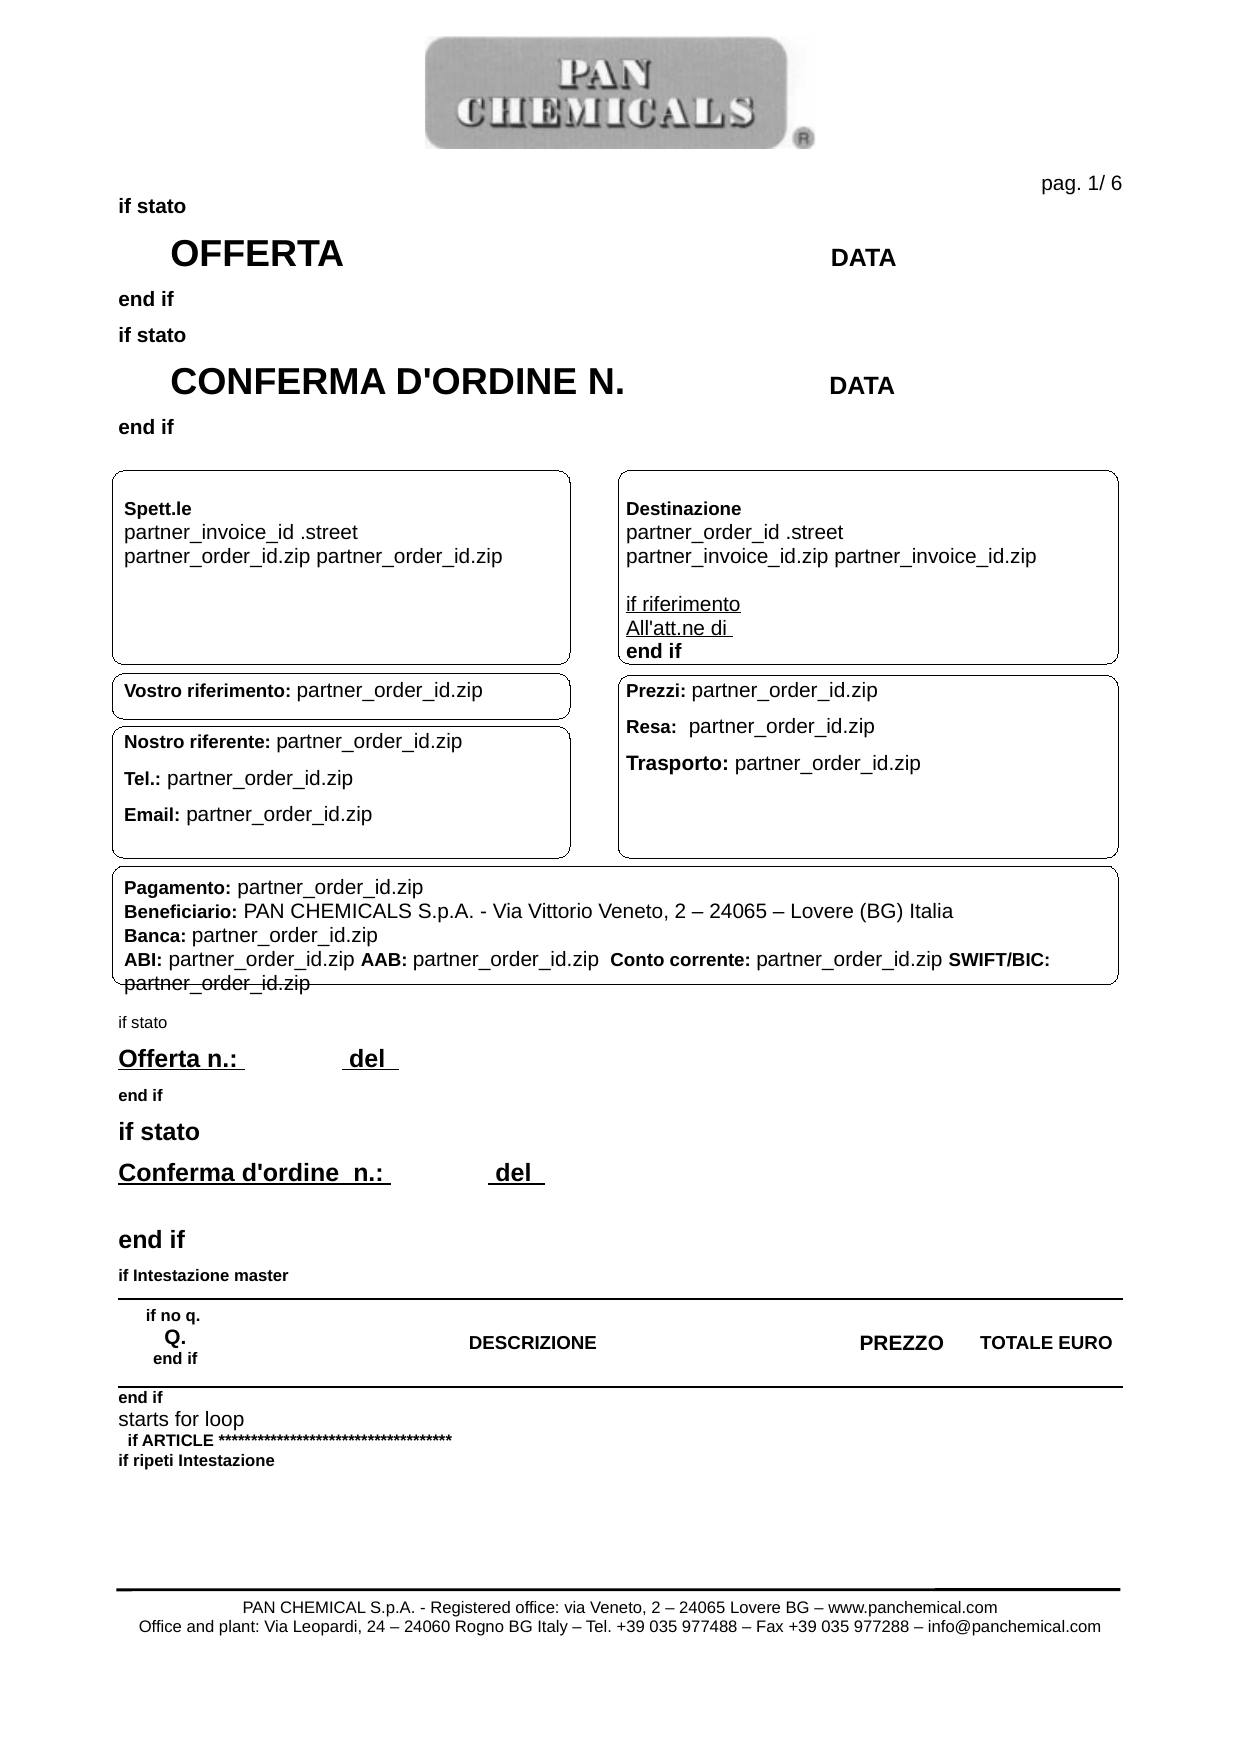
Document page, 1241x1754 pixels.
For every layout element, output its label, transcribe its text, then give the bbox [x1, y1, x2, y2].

text if ripeti Intestazione [118, 1450, 1122, 1469]
picture [424, 36, 816, 149]
table_cell Vostro riferimento: partner_order_id.zip [118, 672, 620, 723]
table_cell Nostro riferente: partner_order_id.zip Tel.: partner_order_id.zip Email: partner_order_id.zip [118, 724, 620, 867]
text if stato [118, 1013, 1122, 1032]
text starts for loop [118, 1407, 1122, 1431]
text if ARTICLE ************************************ [118, 1431, 1122, 1450]
text end if [118, 1086, 1122, 1105]
text Offerta n.: <o.name> del <o.date_order> [118, 1044, 1122, 1073]
text Conferma d'ordine n.: <o.name> del <o.date_order> [118, 1158, 1122, 1187]
table_header PREZZO [834, 1300, 969, 1386]
subtitle end if [118, 1225, 1122, 1253]
table_cell Pagamento: partner_order_id.zip Beneficiario: PAN CHEMICALS S.p.A. - Via Vittorio Veneto, 2 – 24065 – Lovere (BG) Italia Banca: partner_order_id.zip ABI: partner_order_id.zip AAB: partner_order_id.zip Conto corrente: partner_order_id.zip SWIFT/BIC: partner_order_id.zip [118, 869, 1122, 1013]
table_header TOTALE EURO [970, 1300, 1123, 1386]
text if stato [118, 1117, 1122, 1146]
text if Intestazione master [118, 1266, 1122, 1285]
table_cell Prezzi: partner_order_id.zip Resa: partner_order_id.zip Trasporto: partner_order_id.zip [620, 672, 1122, 869]
table_header Destinazione partner_order_id .street partner_invoice_id.zip partner_invoice_id.zip if riferimento All'att.ne di <o.client_order_ref> end if [620, 492, 1122, 672]
table_header DESCRIZIONE [232, 1300, 833, 1386]
text end if [118, 1388, 1122, 1407]
table_header if no q. Q. end if [118, 1300, 232, 1386]
table_header Spett.le partner_invoice_id .street partner_order_id.zip partner_order_id.zip [118, 492, 620, 672]
